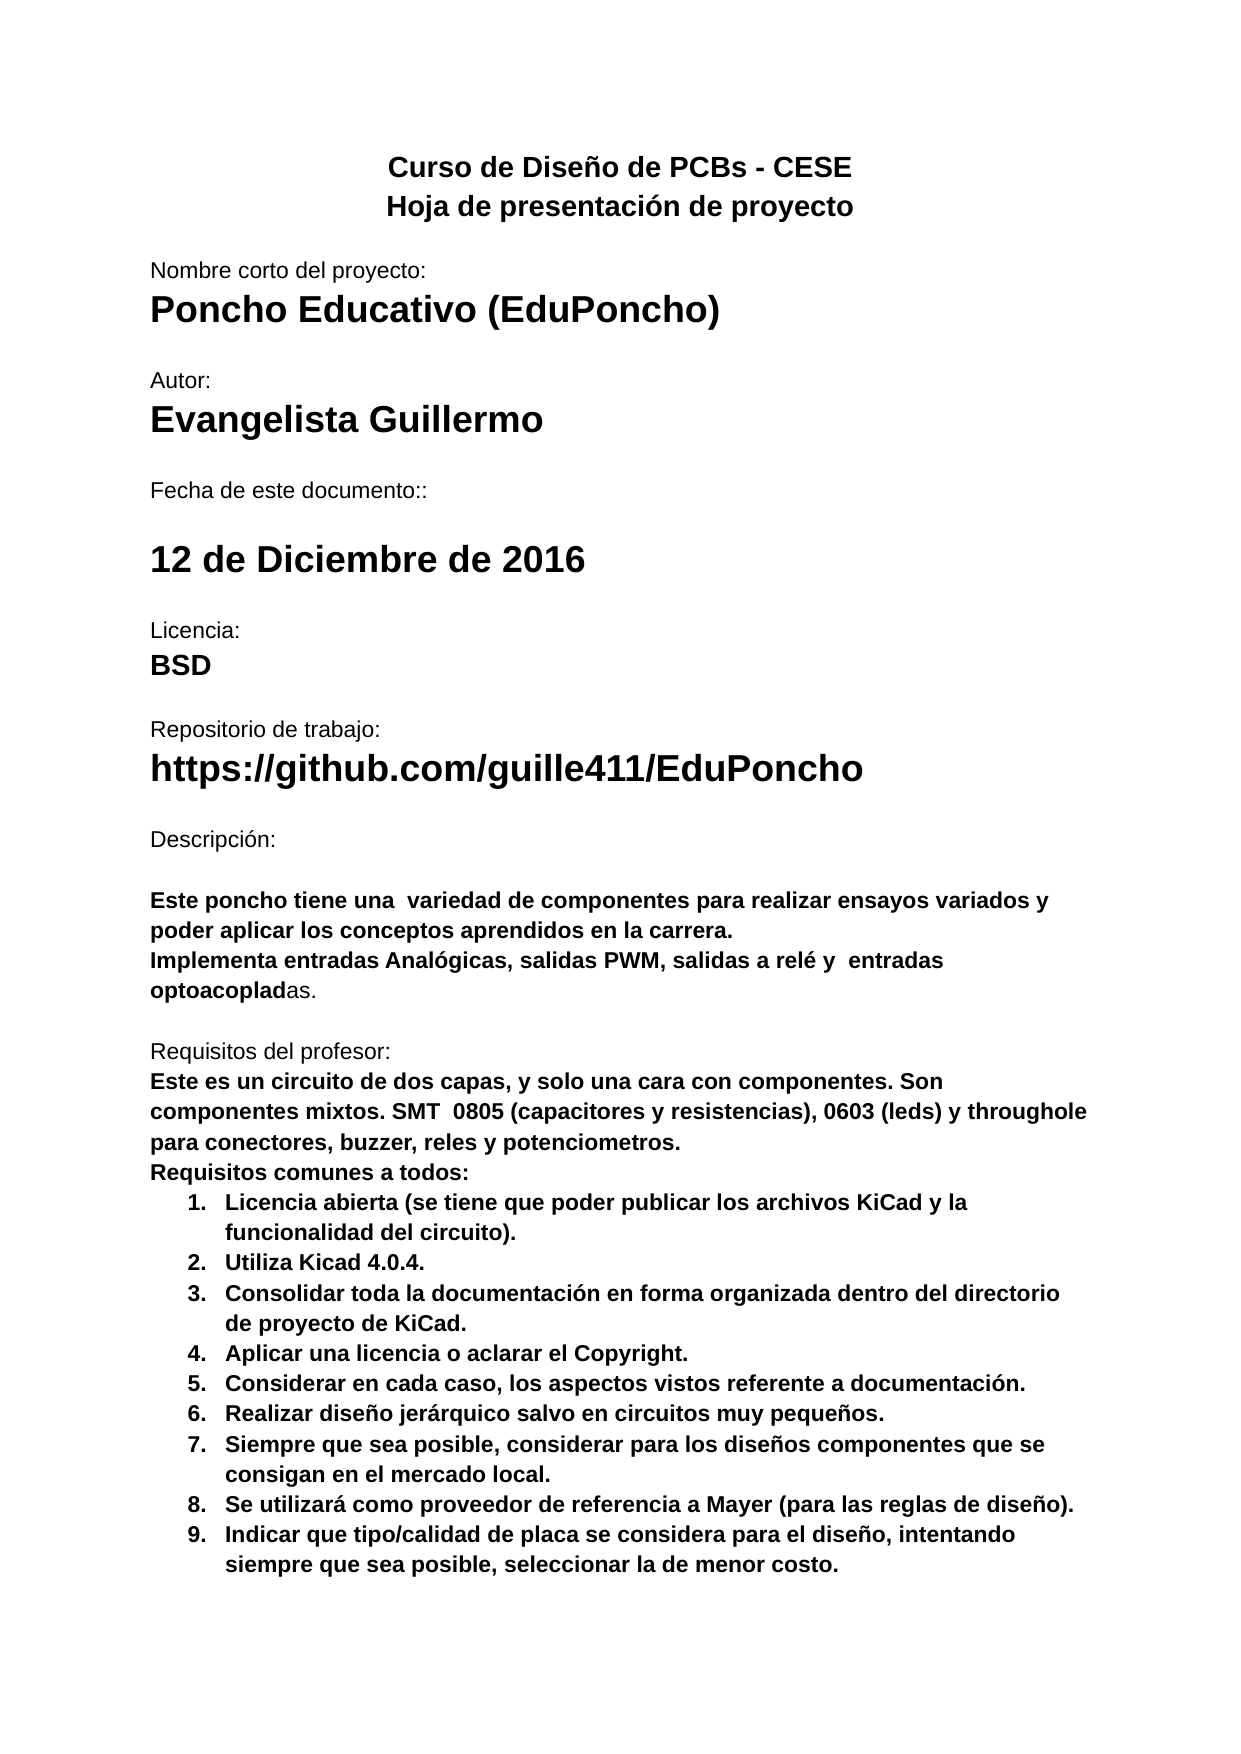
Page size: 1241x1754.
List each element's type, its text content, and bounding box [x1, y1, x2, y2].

text https://github.com/guille411/EduPoncho [150, 747, 1090, 790]
text Implementa entradas Analógicas, salidas PWM, salidas a relé y entradas optoacopladas. [150, 947, 1090, 1004]
list Se utilizará como proveedor de referencia a Mayer (para las reglas de diseño). [187, 1491, 1090, 1517]
text Licencia: [150, 617, 1090, 644]
text Autor: [150, 367, 1090, 394]
text Descripción: [150, 826, 1090, 853]
list Siempre que sea posible, considerar para los diseños componentes que se consigan en el mercado local. [187, 1431, 1090, 1487]
text Poncho Educativo (EduPoncho) [150, 287, 1090, 331]
text Curso de Diseño de PCBs - CESE [150, 150, 1090, 183]
text Repositorio de trabajo: [150, 716, 1090, 743]
text Este poncho tiene una variedad de componentes para realizar ensayos variados y poder aplicar los conceptos aprendidos en la carrera. [150, 887, 1090, 943]
text 12 de Diciembre de 2016 [150, 538, 1090, 581]
text Requisitos del profesor: [150, 1038, 1090, 1064]
text Nombre corto del proyecto: [150, 257, 1090, 284]
list Indicar que tipo/calidad de placa se considera para el diseño, intentando siempre que sea posible, seleccionar la de menor costo. [187, 1521, 1090, 1578]
text BSD [150, 648, 1090, 681]
list Aplicar una licencia o aclarar el Copyright. [187, 1340, 1090, 1366]
text Este es un circuito de dos capas, y solo una cara con componentes. Son componentes mixtos. SMT 0805 (capacitores y resistencias), 0603 (leds) y throughole para conectores, buzzer, reles y potenciometros. [150, 1068, 1090, 1155]
text Requisitos comunes a todos: [150, 1159, 1090, 1185]
list Consolidar toda la documentación en forma organizada dentro del directorio de proyecto de KiCad. [187, 1279, 1090, 1336]
text Evangelista Guillermo [150, 397, 1090, 441]
list Considerar en cada caso, los aspectos vistos referente a documentación. [187, 1370, 1090, 1397]
text Fecha de este documento:: [150, 477, 1090, 504]
list Licencia abierta (se tiene que poder publicar los archivos KiCad y la funcionalidad del circuito). [187, 1189, 1090, 1246]
list Utiliza Kicad 4.0.4. [187, 1249, 1090, 1276]
text Hoja de presentación de proyecto [150, 188, 1090, 222]
list Realizar diseño jerárquico salvo en circuitos muy pequeños. [187, 1400, 1090, 1427]
